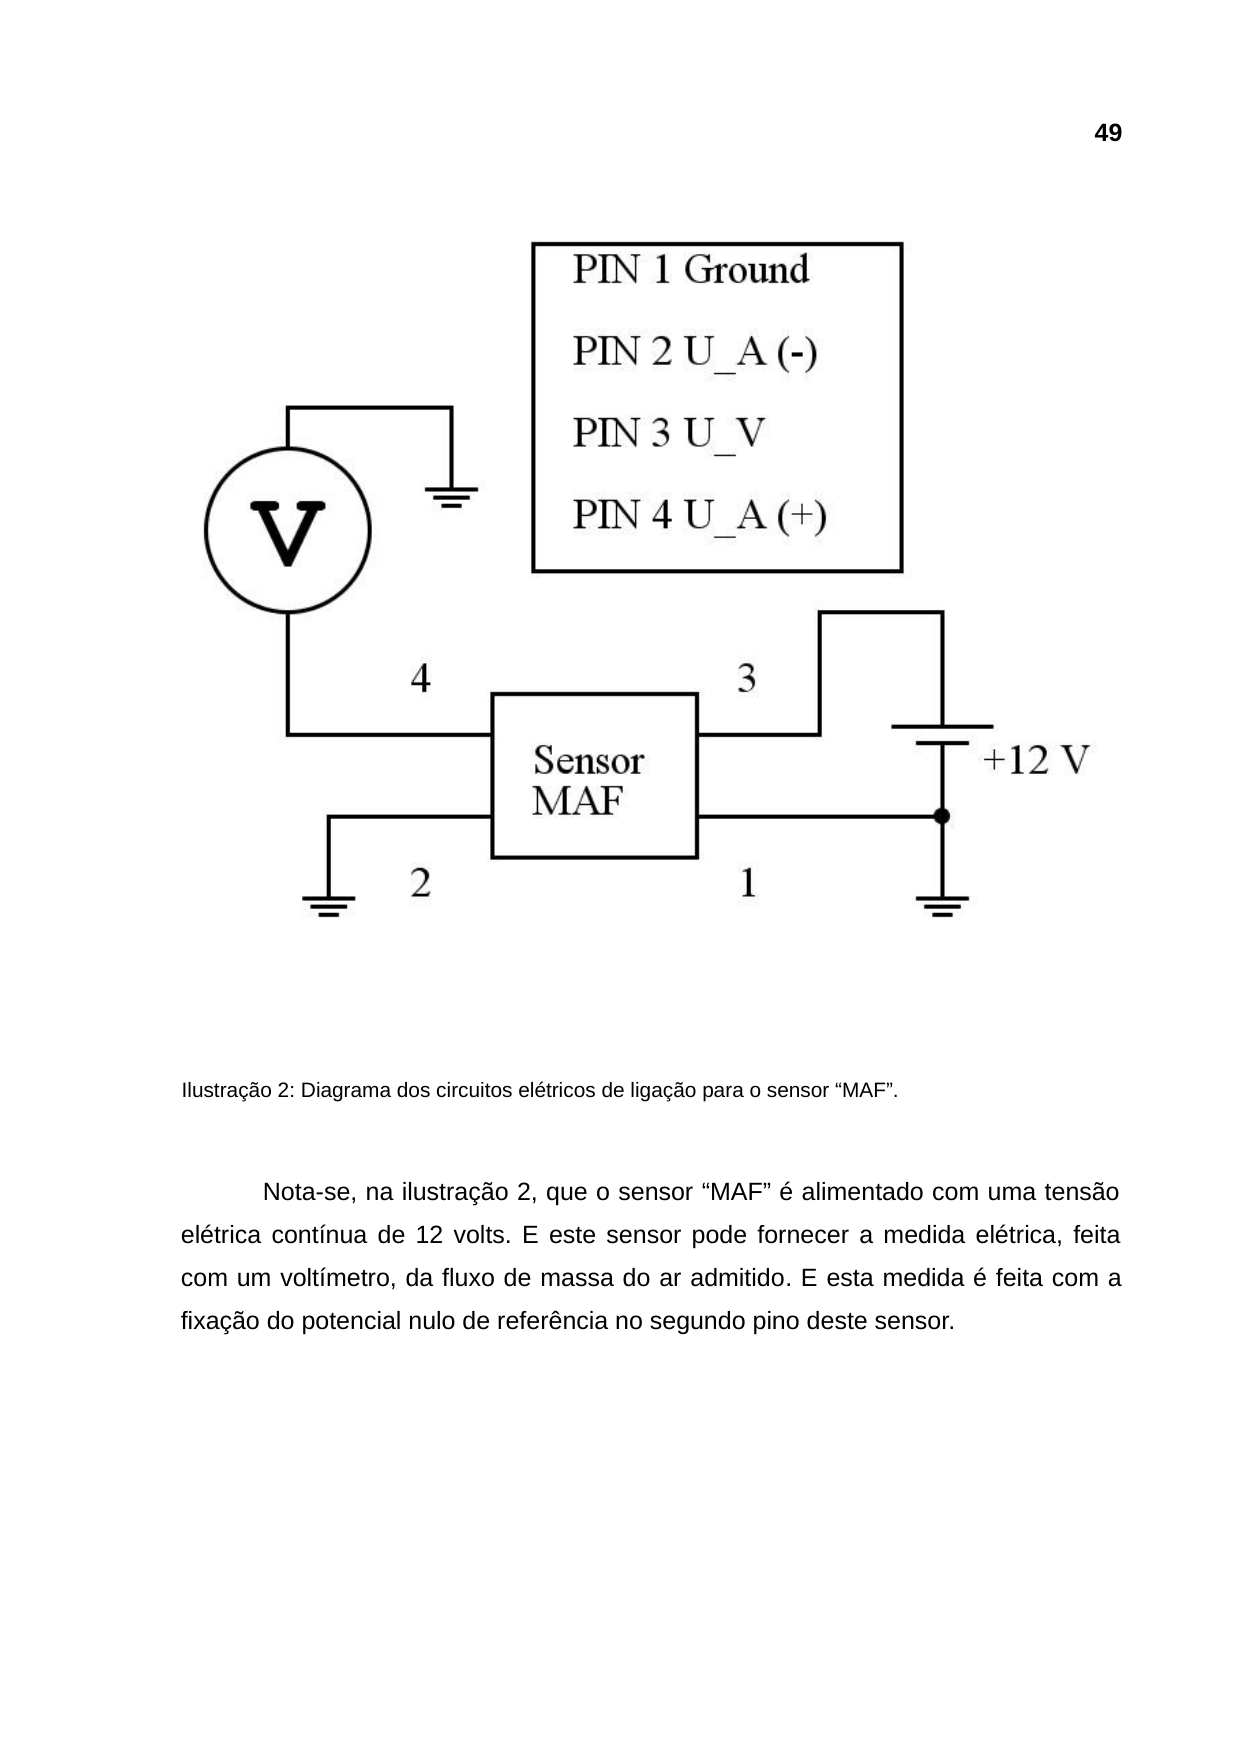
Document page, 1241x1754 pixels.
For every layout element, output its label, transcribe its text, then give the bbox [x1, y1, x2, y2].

picture [181, 219, 1122, 1078]
text Ilustração 2: Diagrama dos circuitos elétricos de ligação para o sensor “MAF”. [181, 1078, 1121, 1101]
text Nota-se, na ilustração 2, que o sensor “MAF” é alimentado com uma tensão elétrica contínua de 12 volts. E este sensor pode fornecer a medida elétrica, feita com um voltímetro, da fluxo de massa do ar admitido. E esta medida é feita com a fixação do potencial nulo de referência no segundo pino deste sensor. [181, 1177, 1122, 1335]
